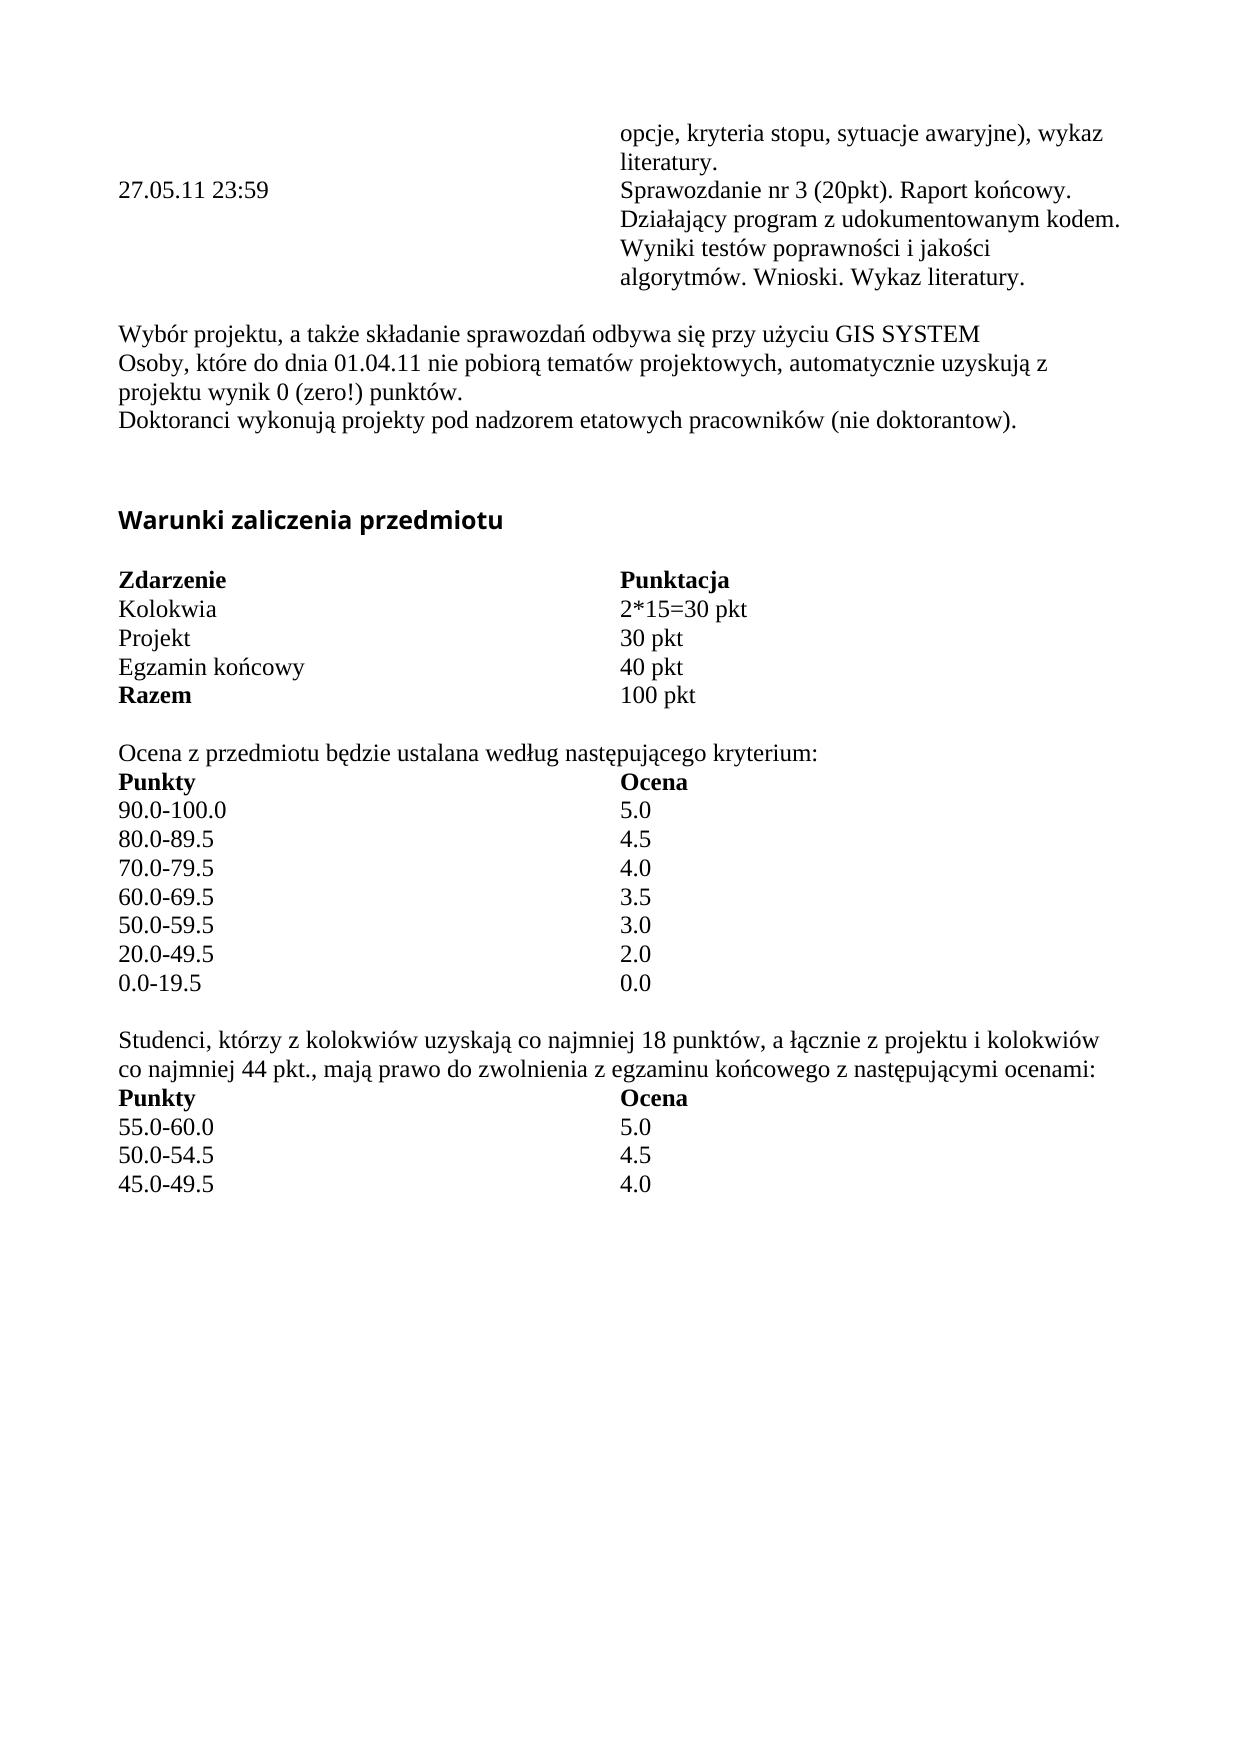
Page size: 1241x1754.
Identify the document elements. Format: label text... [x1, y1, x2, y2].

table_cell 40 pkt [620, 652, 1122, 680]
table_cell 4.0 [620, 853, 1122, 882]
table_cell 20.0-49.5 [118, 939, 620, 968]
table_cell Egzamin końcowy [118, 652, 620, 680]
table_cell 0.0 [620, 968, 1122, 997]
table_cell 4.0 [620, 1169, 1122, 1198]
table_cell 4.5 [620, 1140, 1122, 1169]
table_cell 45.0-49.5 [118, 1169, 620, 1198]
table_cell Kolokwia [118, 594, 620, 623]
text Doktoranci wykonują projekty pod nadzorem etatowych pracowników (nie doktorantow). [118, 406, 1122, 434]
table_cell 80.0-89.5 [118, 824, 620, 853]
table_cell opcje, kryteria stopu, sytuacje awaryjne), wykaz literatury. [620, 118, 1122, 176]
table_cell 55.0-60.0 [118, 1112, 620, 1140]
table_header Ocena [620, 767, 1122, 795]
table_cell 50.0-59.5 [118, 910, 620, 939]
table_cell Razem [118, 680, 620, 709]
text Osoby, które do dnia 01.04.11 nie pobiorą tematów projektowych, automatycznie uzyskują z projektu wynik 0 (zero!) punktów. [118, 348, 1122, 406]
table_cell Projekt [118, 623, 620, 652]
table_header Punkty [118, 1083, 620, 1112]
table_cell 30 pkt [620, 623, 1122, 652]
table_cell 70.0-79.5 [118, 853, 620, 882]
table_cell 50.0-54.5 [118, 1140, 620, 1169]
text Warunki zaliczenia przedmiotu [118, 502, 1122, 537]
table_header Punktacja [620, 565, 1122, 594]
table_cell Sprawozdanie nr 3 (20pkt). Raport końcowy. Działający program z udokumentowanym kodem. Wyniki testów poprawności i jakości algorytmów. Wnioski. Wykaz literatury. [620, 176, 1122, 291]
text Wybór projektu, a także składanie sprawozdań odbywa się przy użyciu GIS SYSTEM [118, 319, 1122, 348]
table_header Ocena [620, 1083, 1122, 1112]
table_cell 100 pkt [620, 680, 1122, 709]
table_cell 3.5 [620, 882, 1122, 910]
text Studenci, którzy z kolokwiów uzyskają co najmniej 18 punktów, a łącznie z projektu i kolokwiów co najmniej 44 pkt., mają prawo do zwolnienia z egzaminu końcowego z następującymi ocenami: [118, 1025, 1122, 1083]
table_cell 27.05.11 23:59 [118, 176, 620, 291]
table_cell 3.0 [620, 910, 1122, 939]
text Ocena z przedmiotu będzie ustalana według następującego kryterium: [118, 738, 1122, 767]
table_cell 90.0-100.0 [118, 795, 620, 824]
table_cell 5.0 [620, 795, 1122, 824]
table_cell 2*15=30 pkt [620, 594, 1122, 623]
table_cell [118, 118, 620, 176]
table_cell 5.0 [620, 1112, 1122, 1140]
table_cell 2.0 [620, 939, 1122, 968]
table_cell 4.5 [620, 824, 1122, 853]
table_header Zdarzenie [118, 565, 620, 594]
table_cell 60.0-69.5 [118, 882, 620, 910]
table_cell 0.0-19.5 [118, 968, 620, 997]
table_header Punkty [118, 767, 620, 795]
